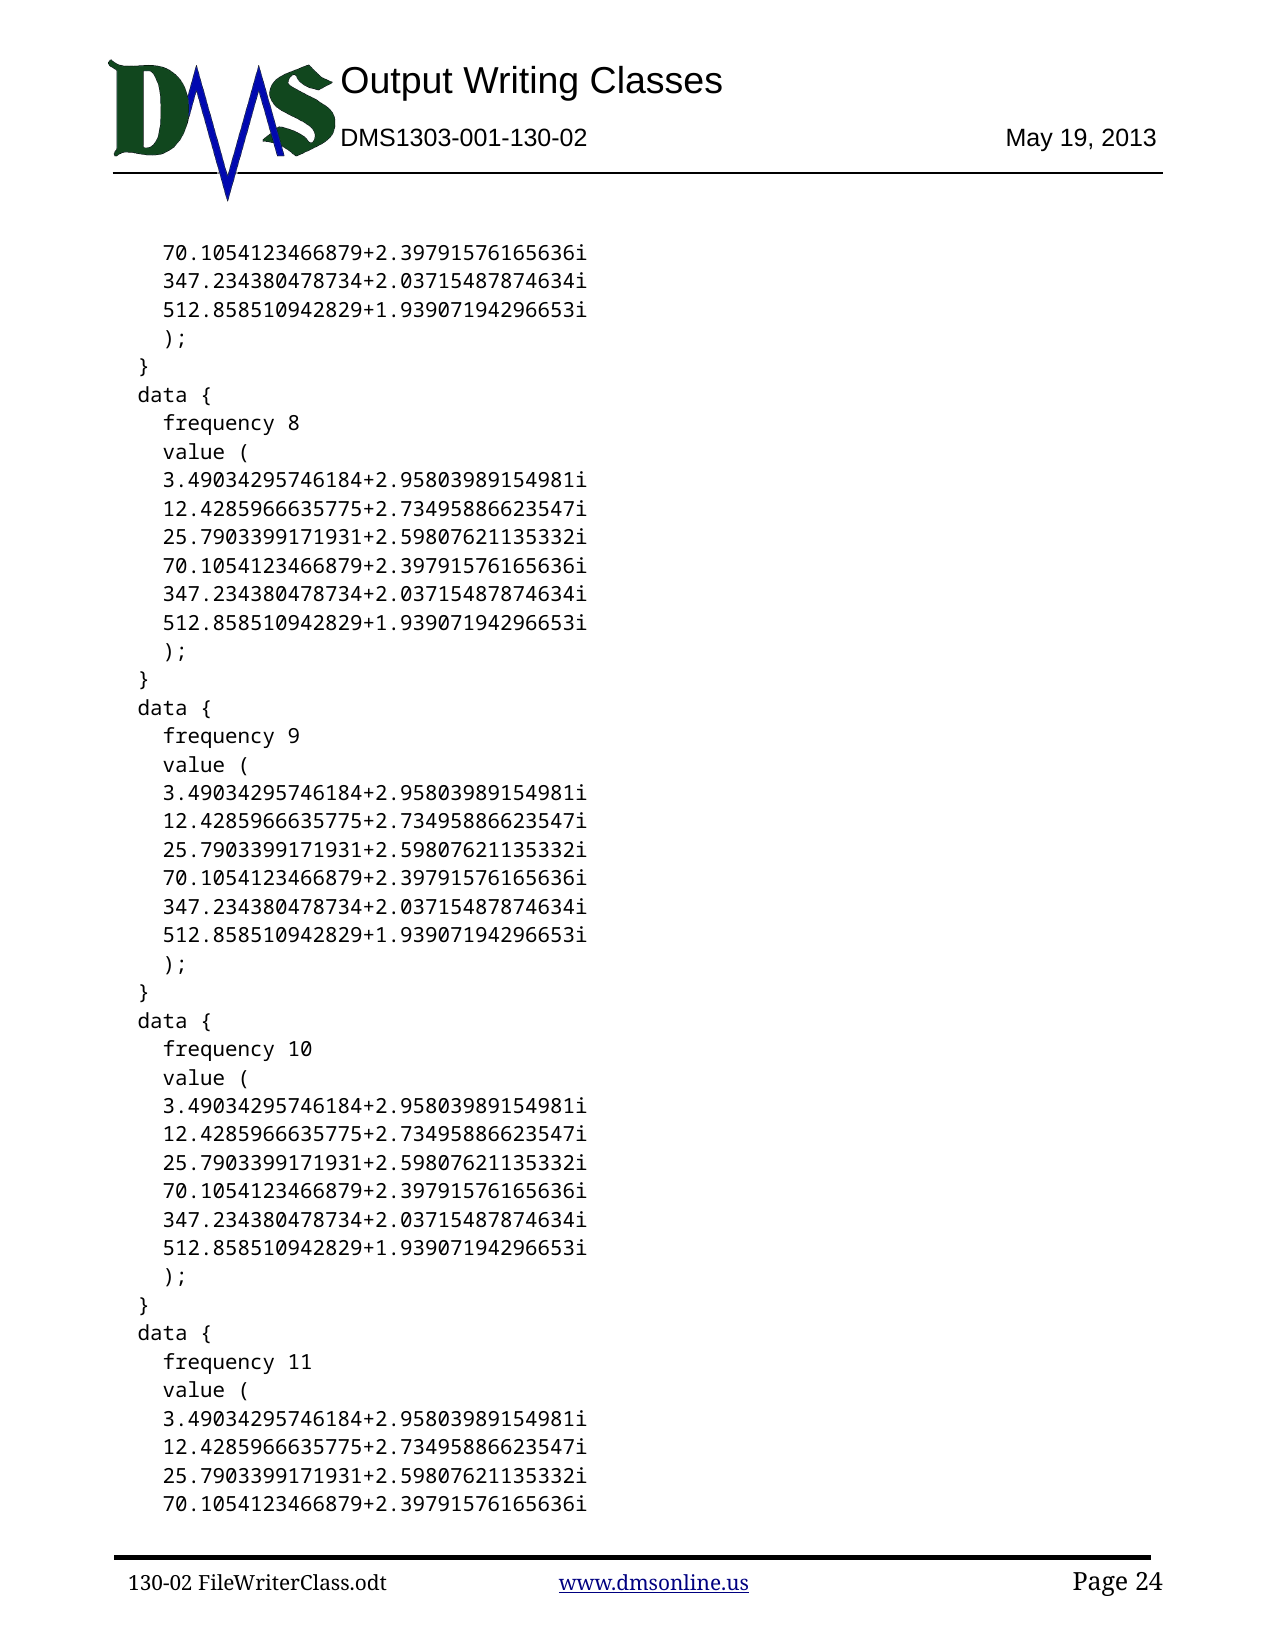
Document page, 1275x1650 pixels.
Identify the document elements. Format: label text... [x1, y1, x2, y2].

text data { [112, 693, 1162, 721]
text ); [112, 949, 1162, 977]
text 3.49034295746184+2.95803989154981i [112, 465, 1162, 494]
text frequency 9 [112, 721, 1162, 750]
text 12.4285966635775+2.73495886623547i [112, 1432, 1162, 1461]
text 70.1054123466879+2.39791576165636i [112, 551, 1162, 579]
text 347.234380478734+2.03715487874634i [112, 1205, 1162, 1233]
text 70.1054123466879+2.39791576165636i [112, 1176, 1162, 1205]
text ); [112, 1262, 1162, 1290]
text data { [112, 380, 1162, 408]
text 512.858510942829+1.93907194296653i [112, 608, 1162, 636]
text 347.234380478734+2.03715487874634i [112, 579, 1162, 608]
text 512.858510942829+1.93907194296653i [112, 920, 1162, 949]
text data { [112, 1318, 1162, 1347]
text 347.234380478734+2.03715487874634i [112, 892, 1162, 920]
text frequency 8 [112, 408, 1162, 437]
text 512.858510942829+1.93907194296653i [112, 295, 1162, 323]
text 25.7903399171931+2.59807621135332i [112, 1148, 1162, 1176]
text 70.1054123466879+2.39791576165636i [112, 863, 1162, 892]
text } [112, 664, 1162, 693]
text } [112, 977, 1162, 1006]
text 3.49034295746184+2.95803989154981i [112, 1404, 1162, 1432]
text 25.7903399171931+2.59807621135332i [112, 835, 1162, 863]
text 347.234380478734+2.03715487874634i [112, 266, 1162, 295]
text 12.4285966635775+2.73495886623547i [112, 807, 1162, 835]
text } [112, 1290, 1162, 1318]
text frequency 10 [112, 1034, 1162, 1063]
text ); [112, 323, 1162, 352]
text } [112, 352, 1162, 380]
text 3.49034295746184+2.95803989154981i [112, 778, 1162, 807]
text 12.4285966635775+2.73495886623547i [112, 1119, 1162, 1148]
text 512.858510942829+1.93907194296653i [112, 1233, 1162, 1262]
text value ( [112, 1375, 1162, 1404]
text 3.49034295746184+2.95803989154981i [112, 1091, 1162, 1119]
text value ( [112, 437, 1162, 465]
text data { [112, 1006, 1162, 1034]
text 12.4285966635775+2.73495886623547i [112, 494, 1162, 522]
text 25.7903399171931+2.59807621135332i [112, 1461, 1162, 1489]
text value ( [112, 750, 1162, 778]
text 70.1054123466879+2.39791576165636i [112, 238, 1162, 266]
picture [105, 56, 338, 204]
text frequency 11 [112, 1347, 1162, 1375]
text 70.1054123466879+2.39791576165636i [112, 1489, 1162, 1518]
text ); [112, 636, 1162, 664]
text 25.7903399171931+2.59807621135332i [112, 522, 1162, 551]
text value ( [112, 1063, 1162, 1091]
